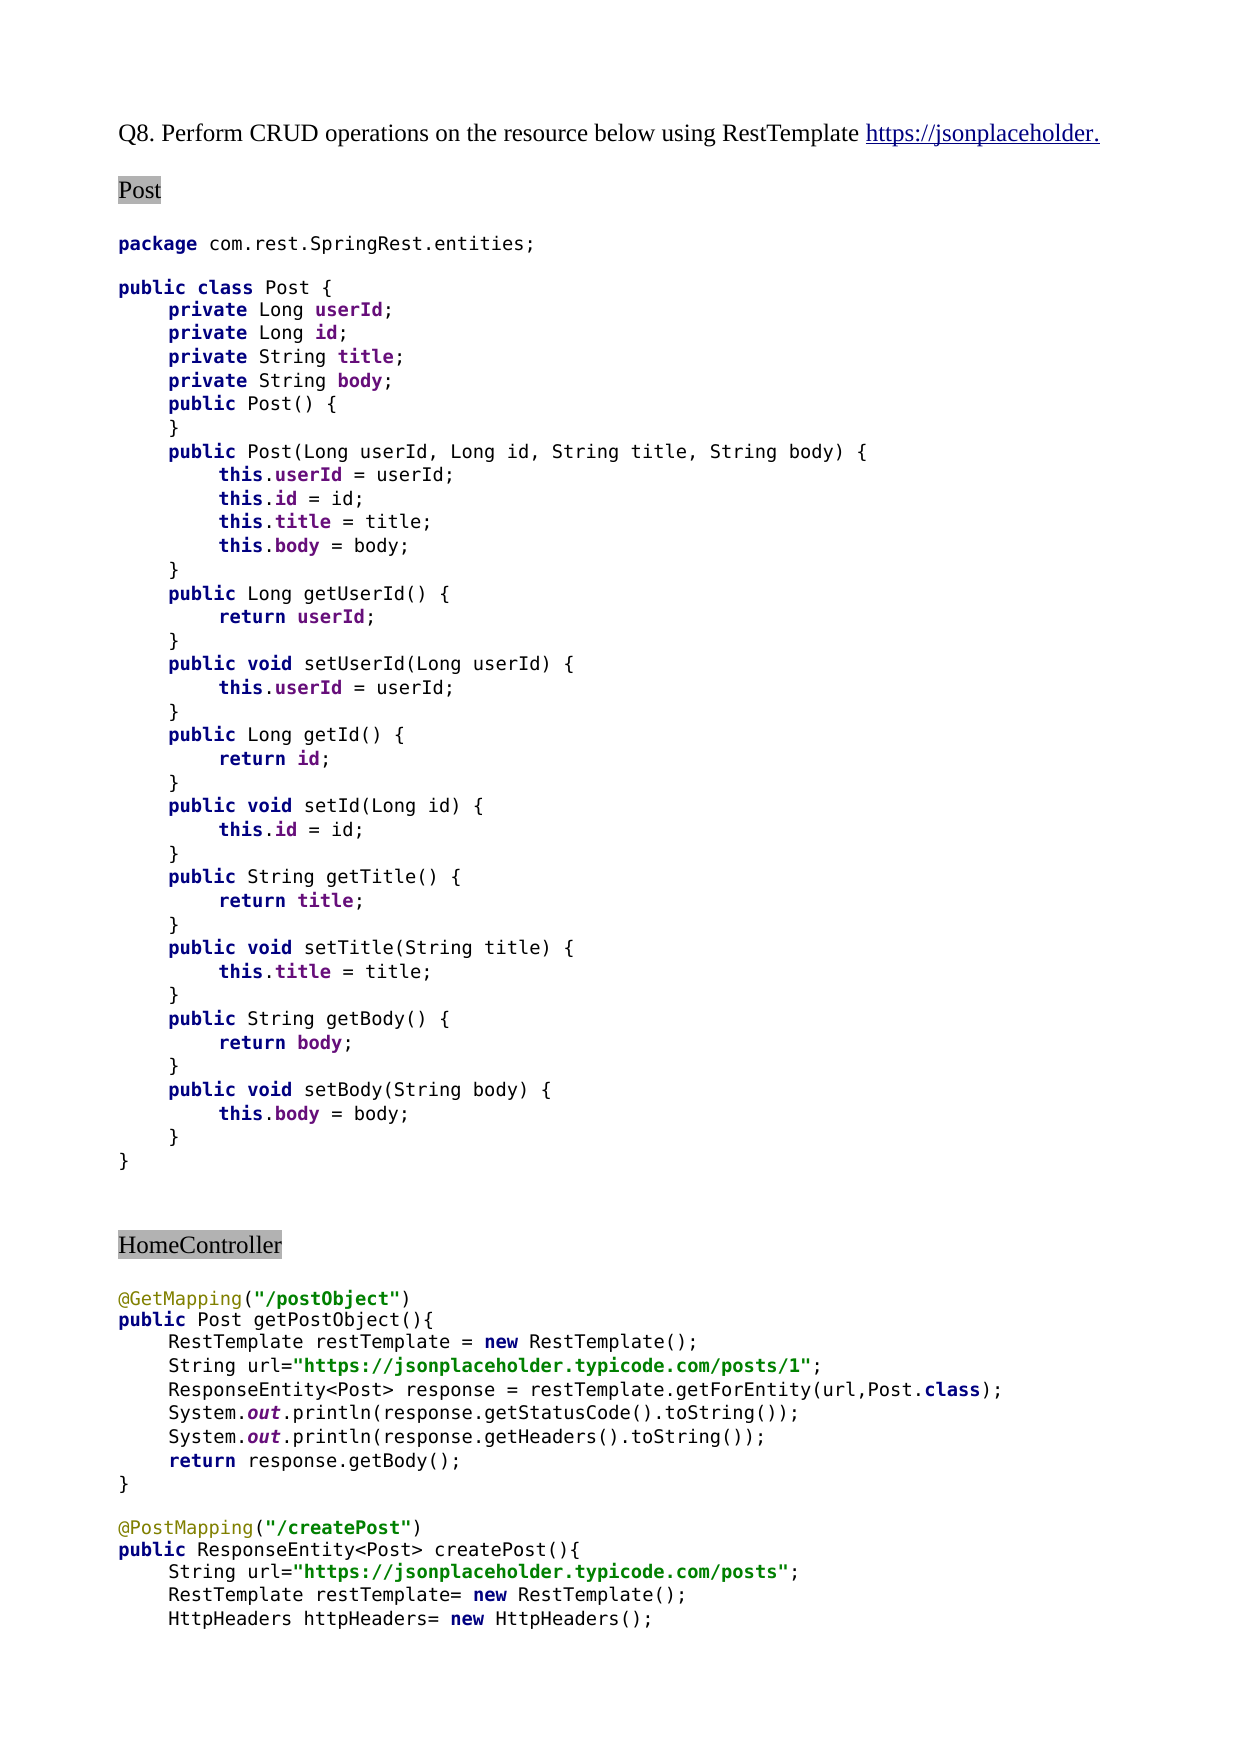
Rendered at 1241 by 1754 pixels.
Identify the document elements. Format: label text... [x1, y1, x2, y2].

text } [118, 913, 1122, 937]
text String url="https://jsonplaceholder.typicode.com/posts/1"; [118, 1355, 1122, 1379]
text RestTemplate restTemplate= new RestTemplate(); [118, 1584, 1122, 1608]
text } [118, 1150, 1122, 1172]
text System.out.println(response.getHeaders().toString()); [118, 1426, 1122, 1449]
text this.title = title; [118, 512, 1122, 535]
text public void setBody(String body) { [118, 1079, 1122, 1103]
text public Post() { [118, 393, 1122, 417]
text public ResponseEntity<Post> createPost(){ [118, 1539, 1122, 1561]
text return response.getBody(); [118, 1449, 1122, 1473]
text } [118, 843, 1122, 866]
text private Long userId; [118, 299, 1122, 322]
text String url="https://jsonplaceholder.typicode.com/posts"; [118, 1561, 1122, 1584]
text this.userId = userId; [118, 677, 1122, 701]
text public void setId(Long id) { [118, 795, 1122, 819]
text } [118, 772, 1122, 795]
text @GetMapping("/postObject") [118, 1288, 1122, 1309]
text private String title; [118, 346, 1122, 370]
text private String body; [118, 370, 1122, 393]
text Post [118, 176, 1122, 204]
text public Long getId() { [118, 724, 1122, 748]
text public class Post { [118, 277, 1122, 299]
text @PostMapping("/createPost") [118, 1517, 1122, 1539]
text public Long getUserId() { [118, 582, 1122, 606]
text RestTemplate restTemplate = new RestTemplate(); [118, 1331, 1122, 1355]
text System.out.println(response.getStatusCode().toString()); [118, 1402, 1122, 1426]
text } [118, 630, 1122, 653]
text public Post(Long userId, Long id, String title, String body) { [118, 441, 1122, 464]
text HomeController [118, 1230, 1122, 1259]
text this.userId = userId; [118, 464, 1122, 488]
text public void setUserId(Long userId) { [118, 653, 1122, 677]
text this.body = body; [118, 535, 1122, 559]
text return userId; [118, 606, 1122, 630]
text return title; [118, 890, 1122, 913]
text package com.rest.SpringRest.entities; [118, 233, 1122, 255]
text return id; [118, 748, 1122, 772]
text } [118, 559, 1122, 582]
text Q8. Perform CRUD operations on the resource below using RestTemplate https://jsonplaceholder. [118, 118, 1122, 147]
text public Post getPostObject(){ [118, 1309, 1122, 1331]
text } [118, 417, 1122, 441]
text } [118, 1055, 1122, 1079]
text this.id = id; [118, 488, 1122, 512]
text private Long id; [118, 322, 1122, 346]
text public String getBody() { [118, 1008, 1122, 1032]
text ResponseEntity<Post> response = restTemplate.getForEntity(url,Post.class); [118, 1379, 1122, 1402]
text public void setTitle(String title) { [118, 937, 1122, 961]
text } [118, 984, 1122, 1008]
text this.id = id; [118, 819, 1122, 843]
text this.title = title; [118, 961, 1122, 984]
text this.body = body; [118, 1103, 1122, 1126]
text HttpHeaders httpHeaders= new HttpHeaders(); [118, 1608, 1122, 1632]
text public String getTitle() { [118, 866, 1122, 890]
text } [118, 701, 1122, 724]
text } [118, 1126, 1122, 1150]
text return body; [118, 1032, 1122, 1055]
text } [118, 1473, 1122, 1495]
